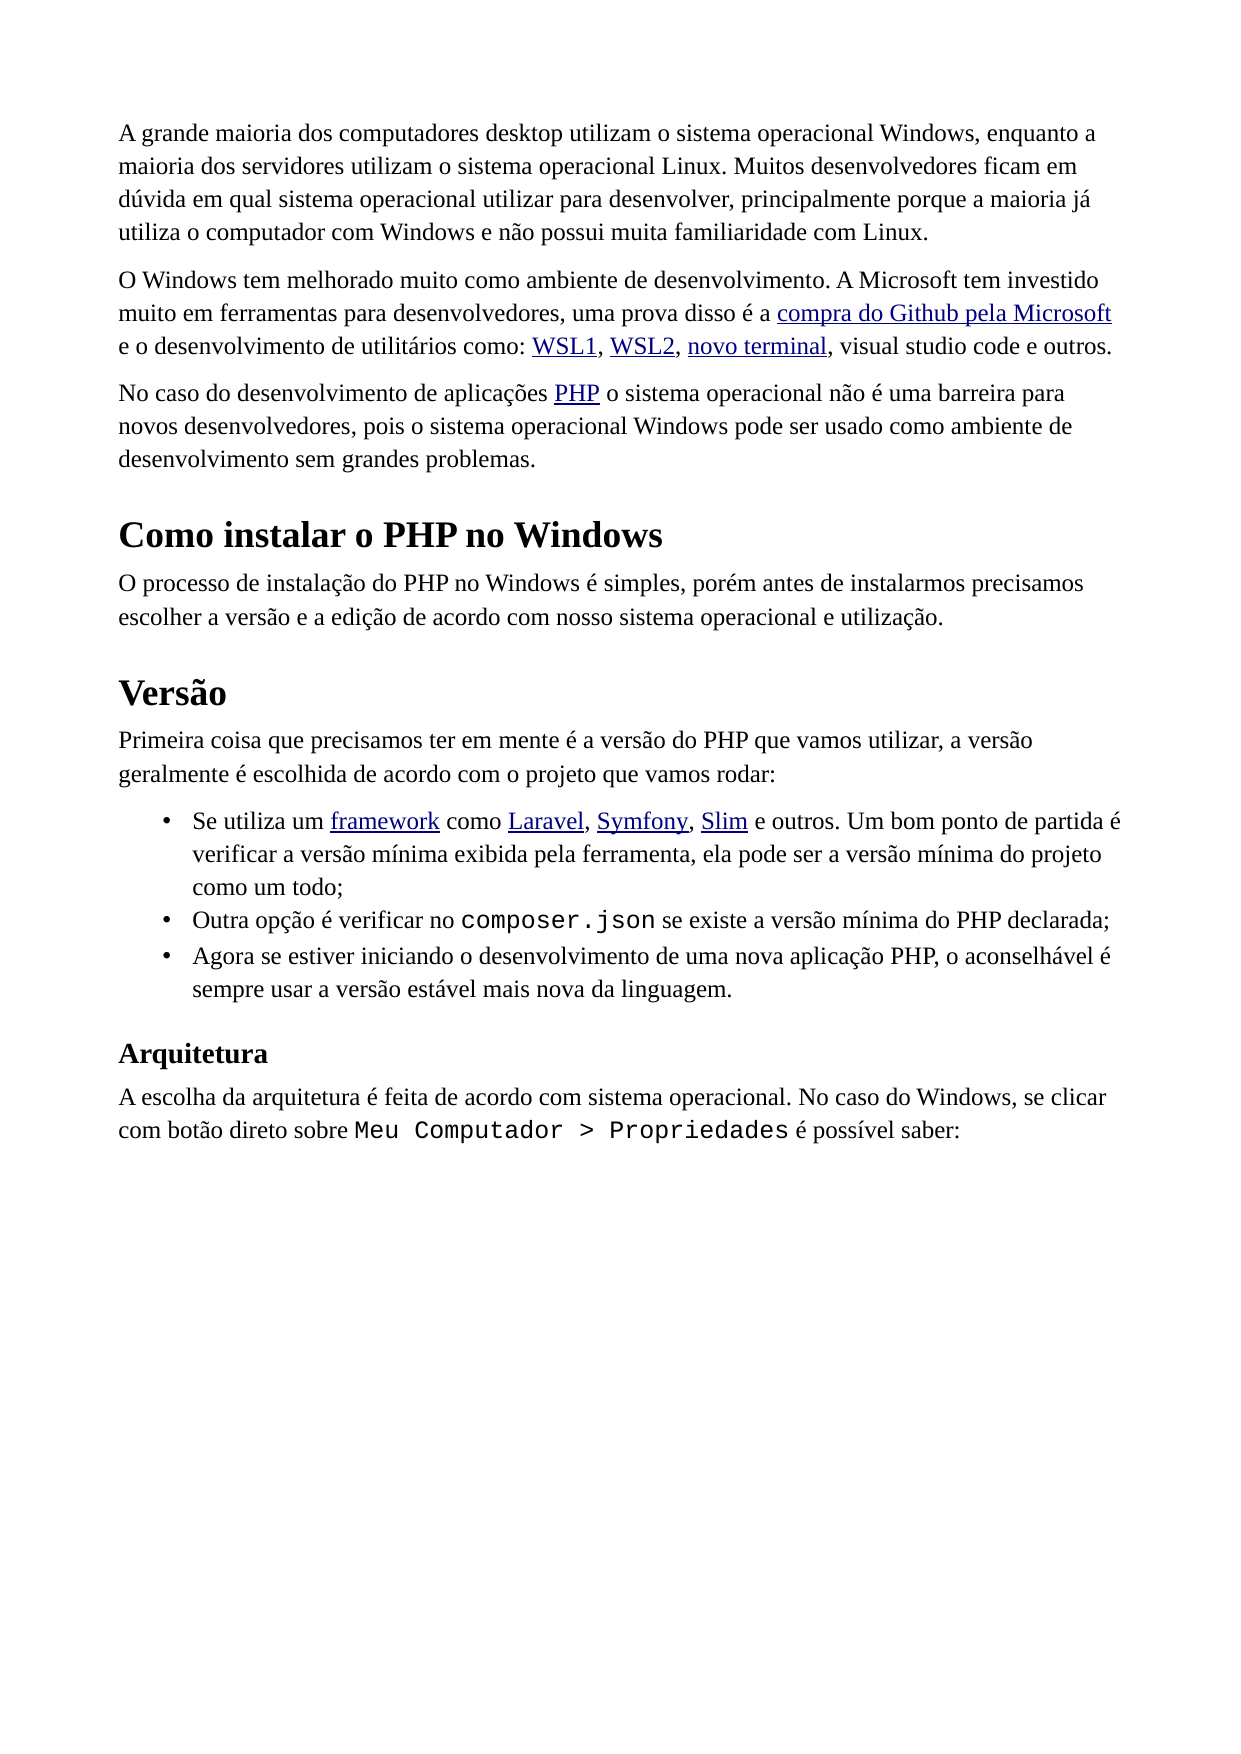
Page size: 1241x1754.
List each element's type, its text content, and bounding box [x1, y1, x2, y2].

text A grande maioria dos computadores desktop utilizam o sistema operacional Windows, enquanto a maioria dos servidores utilizam o sistema operacional Linux. Muitos desenvolvedores ficam em dúvida em qual sistema operacional utilizar para desenvolver, principalmente porque a maioria já utiliza o computador com Windows e não possui muita familiaridade com Linux. [118, 118, 1122, 246]
text Primeira coisa que precisamos ter em mente é a versão do PHP que vamos utilizar, a versão geralmente é escolhida de acordo com o projeto que vamos rodar: [118, 726, 1122, 787]
subtitle Como instalar o PHP no Windows [118, 513, 1122, 556]
text A escolha da arquitetura é feita de acordo com sistema operacional. No caso do Windows, se clicar com botão direto sobre Meu Computador > Propriedades é possível saber: [118, 1082, 1122, 1146]
text O Windows tem melhorado muito como ambiente de desenvolvimento. A Microsoft tem investido muito em ferramentas para desenvolvedores, uma prova disso é a compra do Github pela Microsoft e o desenvolvimento de utilitários como: WSL1, WSL2, novo terminal, visual studio code e outros. [118, 265, 1122, 359]
list Agora se estiver iniciando o desenvolvimento de uma nova aplicação PHP, o aconselhável é sempre usar a versão estável mais nova da linguagem. [162, 941, 1122, 1002]
list Outra opção é verificar no composer.json se existe a versão mínima do PHP declarada; [162, 905, 1122, 936]
subtitle Versão [118, 670, 1122, 713]
subtitle Arquitetura [118, 1036, 1122, 1069]
text O processo de instalação do PHP no Windows é simples, porém antes de instalarmos precisamos escolher a versão e a edição de acordo com nosso sistema operacional e utilização. [118, 568, 1122, 630]
list Se utiliza um framework como Laravel, Symfony, Slim e outros. Um bom ponto de partida é verificar a versão mínima exibida pela ferramenta, ela pode ser a versão mínima do projeto como um todo; [162, 806, 1122, 901]
text No caso do desenvolvimento de aplicações PHP o sistema operacional não é uma barreira para novos desenvolvedores, pois o sistema operacional Windows pode ser usado como ambiente de desenvolvimento sem grandes problemas. [118, 378, 1122, 473]
